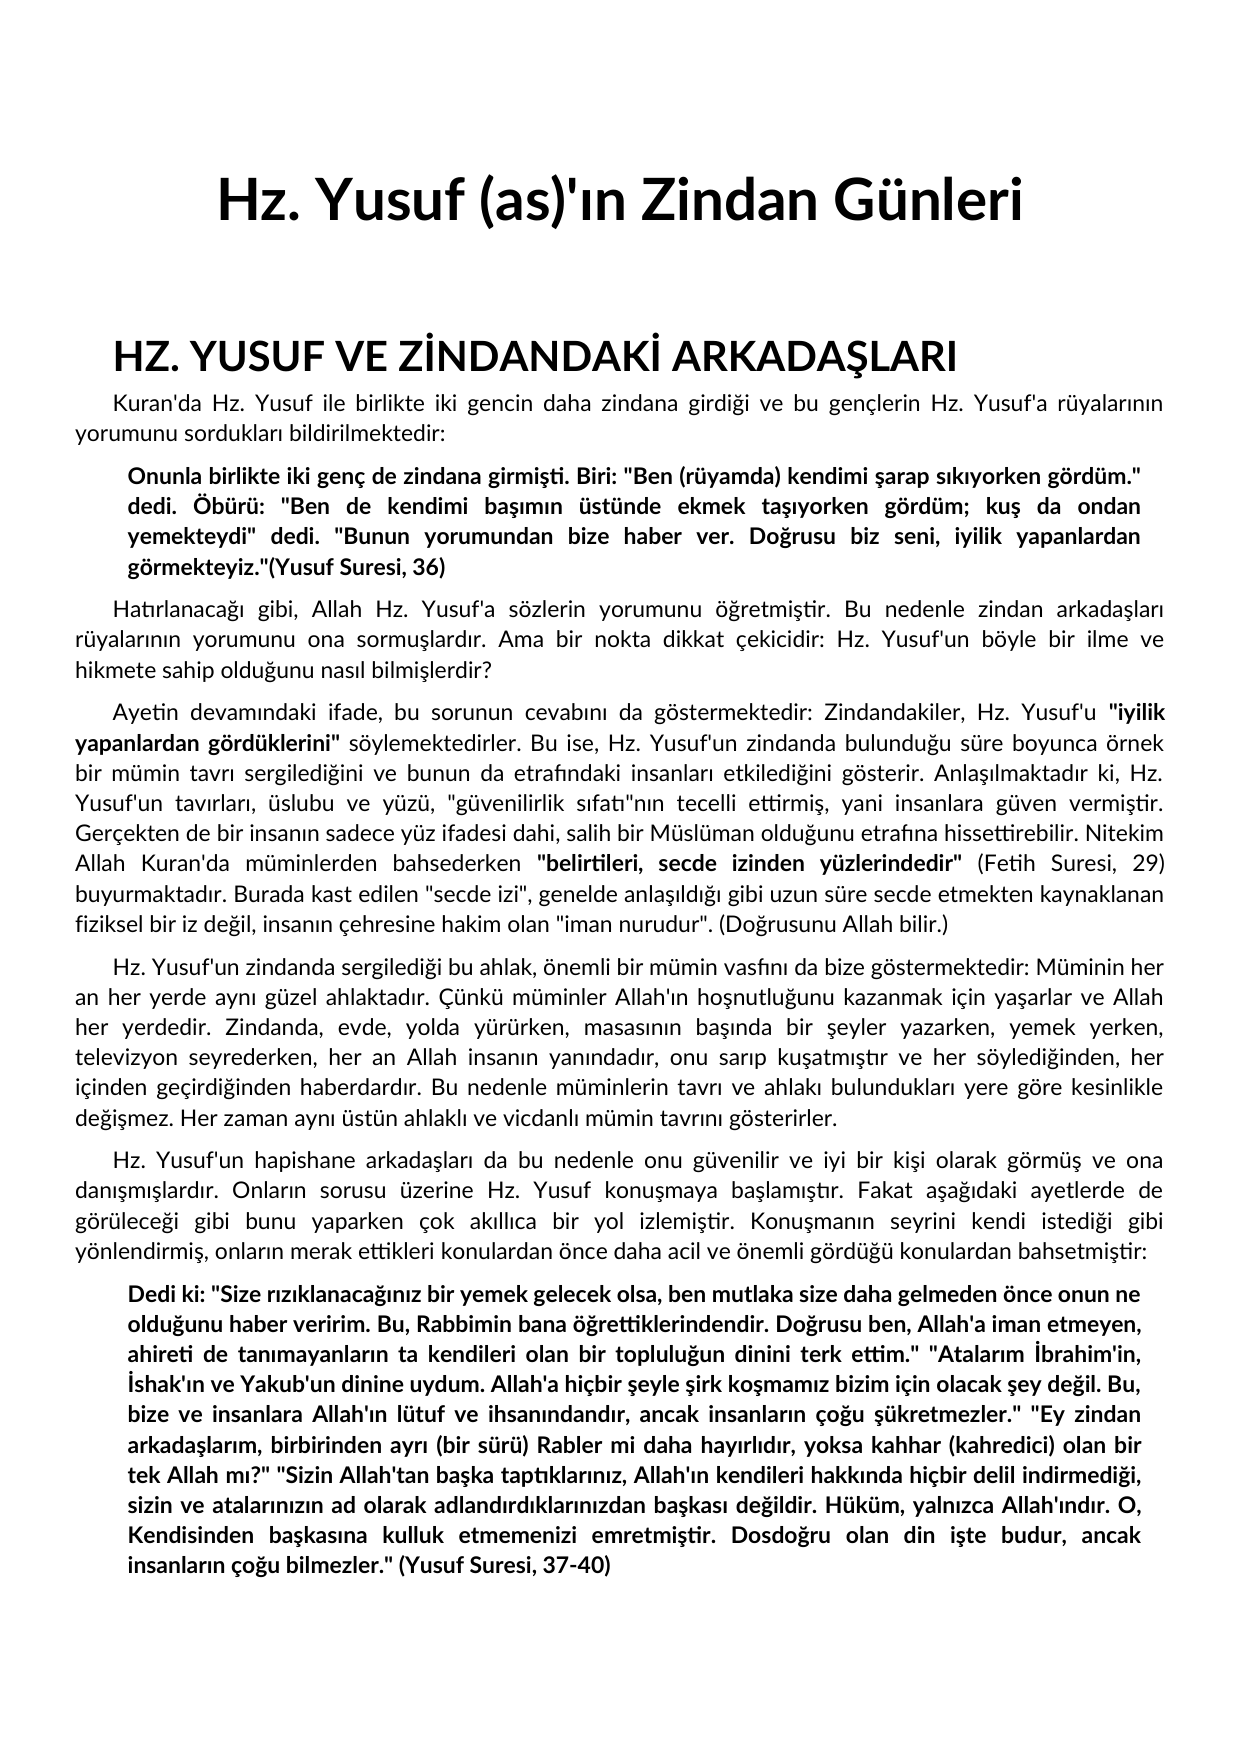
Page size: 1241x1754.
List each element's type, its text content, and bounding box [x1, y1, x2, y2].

text Hatırlanacağı gibi, Allah Hz. Yusuf'a sözlerin yorumunu öğretmiştir. Bu nedenle zindan arkadaşları rüyalarının yorumunu ona sormuşlardır. Ama bir nokta dikkat çekicidir: Hz. Yusuf'un böyle bir ilme ve hikmete sahip olduğunu nasıl bilmişlerdir? [75, 595, 1165, 683]
subtitle HZ. YUSUF VE ZİNDANDAKİ ARKADAŞLARI [112, 330, 1165, 380]
text Onunla birlikte iki genç de zindana girmişti. Biri: "Ben (rüyamda) kendimi şarap sıkıyorken gördüm." dedi. Öbürü: "Ben de kendimi başımın üstünde ekmek taşıyorken gördüm; kuş da ondan yemekteydi" dedi. "Bunun yorumundan bize haber ver. Doğrusu biz seni, iyilik yapanlardan görmekteyiz."(Yusuf Suresi, 36) [127, 462, 1143, 580]
subtitle Hz. Yusuf (as)'ın Zindan Günleri [75, 162, 1165, 232]
text Hz. Yusuf'un zindanda sergilediği bu ahlak, önemli bir mümin vasfını da bize göstermektedir: Müminin her an her yerde aynı güzel ahlaktadır. Çünkü müminler Allah'ın hoşnutluğunu kazanmak için yaşarlar ve Allah her yerdedir. Zindanda, evde, yolda yürürken, masasının başında bir şeyler yazarken, yemek yerken, televizyon seyrederken, her an Allah insanın yanındadır, onu sarıp kuşatmıştır ve her söylediğinden, her içinden geçirdiğinden haberdardır. Bu nedenle müminlerin tavrı ve ahlakı bulundukları yere göre kesinlikle değişmez. Her zaman aynı üstün ahlaklı ve vicdanlı mümin tavrını gösterirler. [75, 952, 1165, 1131]
text Dedi ki: "Size rızıklanacağınız bir yemek gelecek olsa, ben mutlaka size daha gelmeden önce onun ne olduğunu haber veririm. Bu, Rabbimin bana öğrettiklerindendir. Doğrusu ben, Allah'a iman etmeyen, ahireti de tanımayanların ta kendileri olan bir topluluğun dinini terk ettim." "Atalarım İbrahim'in, İshak'ın ve Yakub'un dinine uydum. Allah'a hiçbir şeyle şirk koşmamız bizim için olacak şey değil. Bu, bize ve insanlara Allah'ın lütuf ve ihsanındandır, ancak insanların çoğu şükretmezler." "Ey zindan arkadaşlarım, birbirinden ayrı (bir sürü) Rabler mi daha hayırlıdır, yoksa kahhar (kahredici) olan bir tek Allah mı?" "Sizin Allah'tan başka taptıklarınız, Allah'ın kendileri hakkında hiçbir delil indirmediği, sizin ve atalarınızın ad olarak adlandırdıklarınızdan başkası değildir. Hüküm, yalnızca Allah'ındır. O, Kendisinden başkasına kulluk etmemenizi emretmiştir. Dosdoğru olan din işte budur, ancak insanların çoğu bilmezler." (Yusuf Suresi, 37-40) [127, 1279, 1143, 1579]
text Ayetin devamındaki ifade, bu sorunun cevabını da göstermektedir: Zindandakiler, Hz. Yusuf'u "iyilik yapanlardan gördüklerini" söylemektedirler. Bu ise, Hz. Yusuf'un zindanda bulunduğu süre boyunca örnek bir mümin tavrı sergilediğini ve bunun da etrafındaki insanları etkilediğini gösterir. Anlaşılmaktadır ki, Hz. Yusuf'un tavırları, üslubu ve yüzü, "güvenilirlik sıfatı"nın tecelli ettirmiş, yani insanlara güven vermiştir. Gerçekten de bir insanın sadece yüz ifadesi dahi, salih bir Müslüman olduğunu etrafına hissettirebilir. Nitekim Allah Kuran'da müminlerden bahsederken "belirtileri, secde izinden yüzlerindedir" (Fetih Suresi, 29) buyurmaktadır. Burada kast edilen "secde izi", genelde anlaşıldığı gibi uzun süre secde etmekten kaynaklanan fiziksel bir iz değil, insanın çehresine hakim olan "iman nurudur". (Doğrusunu Allah bilir.) [75, 698, 1165, 937]
text Hz. Yusuf'un hapishane arkadaşları da bu nedenle onu güvenilir ve iyi bir kişi olarak görmüş ve ona danışmışlardır. Onların sorusu üzerine Hz. Yusuf konuşmaya başlamıştır. Fakat aşağıdaki ayetlerde de görüleceği gibi bunu yaparken çok akıllıca bir yol izlemiştir. Konuşmanın seyrini kendi istediği gibi yönlendirmiş, onların merak ettikleri konulardan önce daha acil ve önemli gördüğü konulardan bahsetmiştir: [75, 1146, 1165, 1264]
text Kuran'da Hz. Yusuf ile birlikte iki gencin daha zindana girdiği ve bu gençlerin Hz. Yusuf'a rüyalarının yorumunu sordukları bildirilmektedir: [75, 389, 1165, 446]
